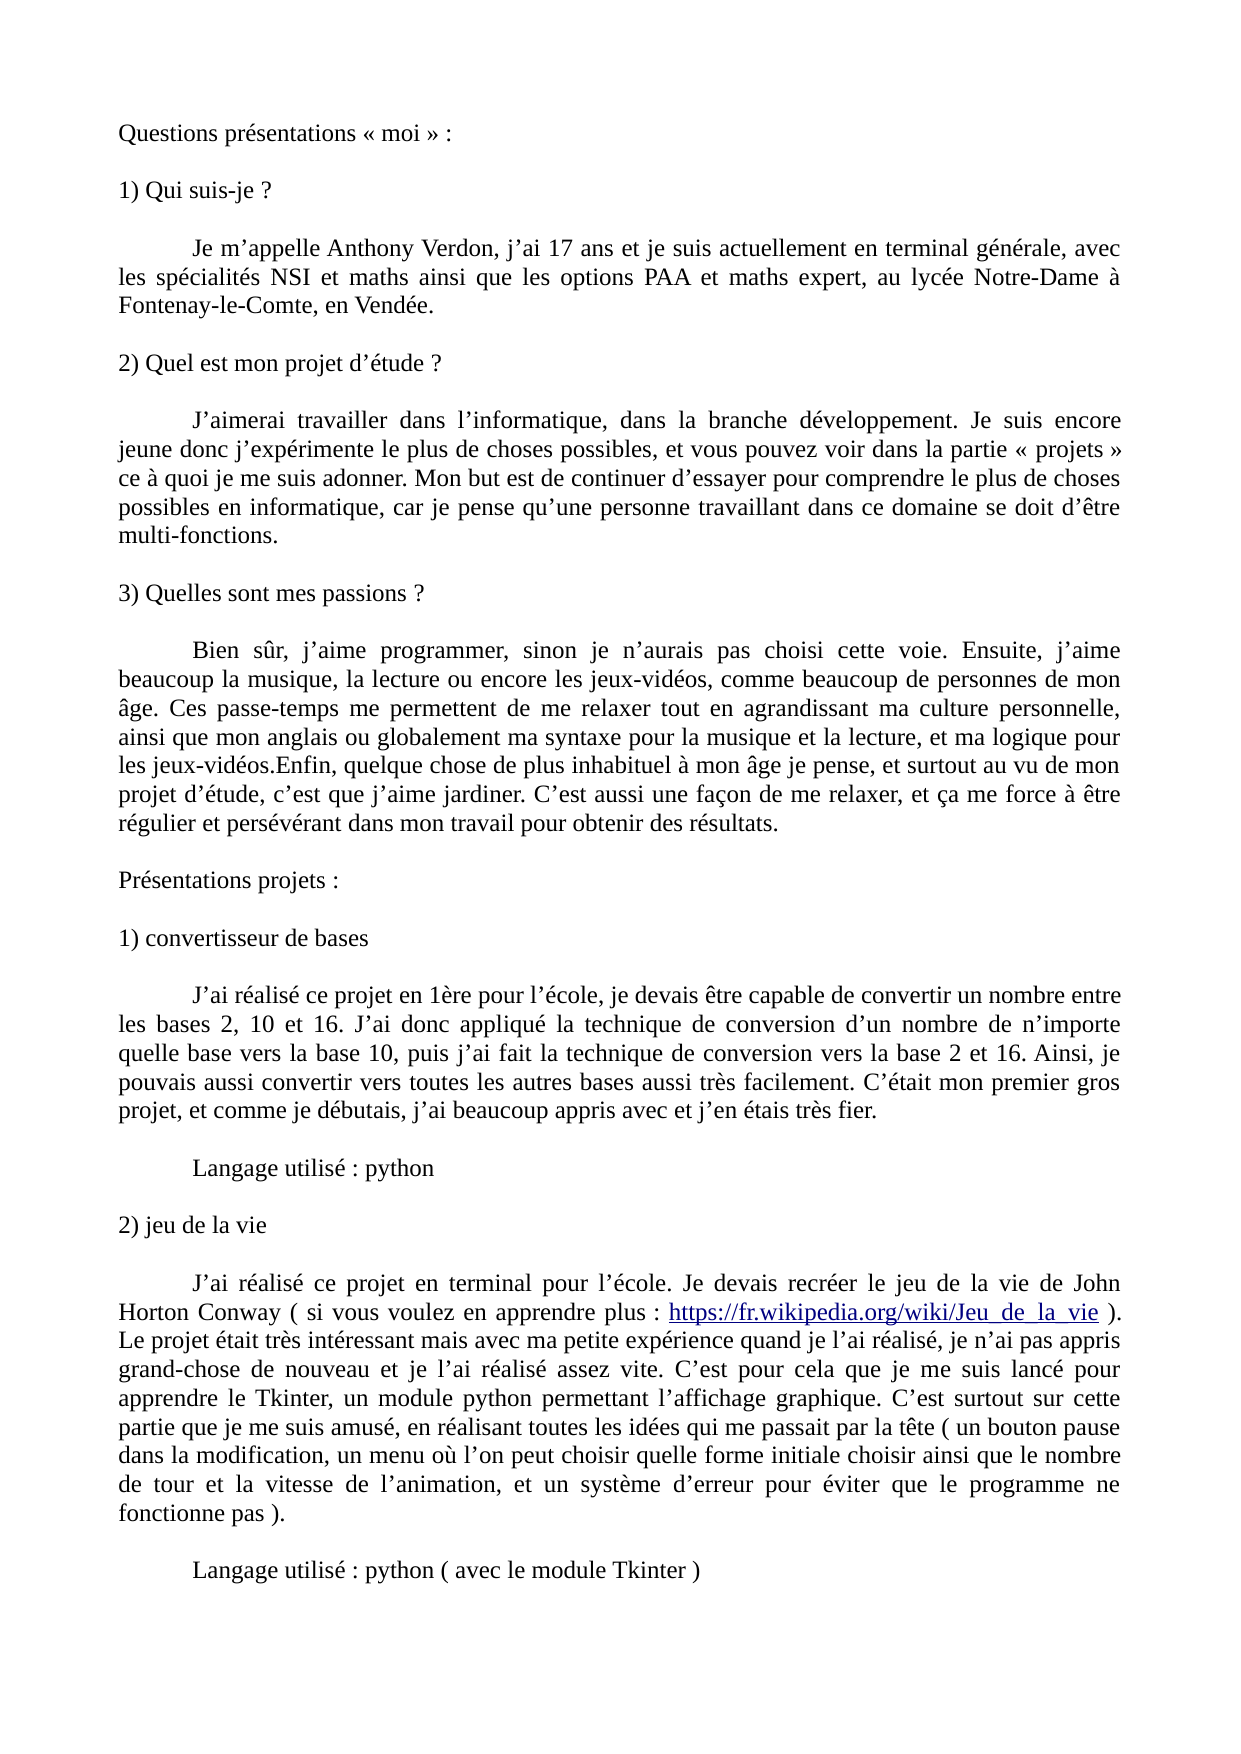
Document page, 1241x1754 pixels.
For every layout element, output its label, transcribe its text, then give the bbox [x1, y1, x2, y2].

text 2) Quel est mon projet d’étude ? [118, 348, 1122, 377]
text Bien sûr, j’aime programmer, sinon je n’aurais pas choisi cette voie. Ensuite, j’aime beaucoup la musique, la lecture ou encore les jeux-vidéos, comme beaucoup de personnes de mon âge. Ces passe-temps me permettent de me relaxer tout en agrandissant ma culture personnelle, ainsi que mon anglais ou globalement ma syntaxe pour la musique et la lecture, et ma logique pour les jeux-vidéos.Enfin, quelque chose de plus inhabituel à mon âge je pense, et surtout au vu de mon projet d’étude, c’est que j’aime jardiner. C’est aussi une façon de me relaxer, et ça me force à être régulier et persévérant dans mon travail pour obtenir des résultats. [118, 636, 1122, 837]
text J’ai réalisé ce projet en 1ère pour l’école, je devais être capable de convertir un nombre entre les bases 2, 10 et 16. J’ai donc appliqué la technique de conversion d’un nombre de n’importe quelle base vers la base 10, puis j’ai fait la technique de conversion vers la base 2 et 16. Ainsi, je pouvais aussi convertir vers toutes les autres bases aussi très facilement. C’était mon premier gros projet, et comme je débutais, j’ai beaucoup appris avec et j’en étais très fier. [118, 981, 1122, 1124]
text Langage utilisé : python [118, 1153, 1122, 1182]
text J’ai réalisé ce projet en terminal pour l’école. Je devais recréer le jeu de la vie de John Horton Conway ( si vous voulez en apprendre plus : https://fr.wikipedia.org/wiki/Jeu_de_la_vie ). Le projet était très intéressant mais avec ma petite expérience quand je l’ai réalisé, je n’ai pas appris grand-chose de nouveau et je l’ai réalisé assez vite. C’est pour cela que je me suis lancé pour apprendre le Tkinter, un module python permettant l’affichage graphique. C’est surtout sur cette partie que je me suis amusé, en réalisant toutes les idées qui me passait par la tête ( un bouton pause dans la modification, un menu où l’on peut choisir quelle forme initiale choisir ainsi que le nombre de tour et la vitesse de l’animation, et un système d’erreur pour éviter que le programme ne fonctionne pas ). [118, 1268, 1122, 1527]
text 2) jeu de la vie [118, 1211, 1122, 1239]
text Je m’appelle Anthony Verdon, j’ai 17 ans et je suis actuellement en terminal générale, avec les spécialités NSI et maths ainsi que les options PAA et maths expert, au lycée Notre-Dame à Fontenay-le-Comte, en Vendée. [118, 233, 1122, 319]
text 1) Qui suis-je ? [118, 176, 1122, 204]
text J’aimerai travailler dans l’informatique, dans la branche développement. Je suis encore jeune donc j’expérimente le plus de choses possibles, et vous pouvez voir dans la partie « projets » ce à quoi je me suis adonner. Mon but est de continuer d’essayer pour comprendre le plus de choses possibles en informatique, car je pense qu’une personne travaillant dans ce domaine se doit d’être multi-fonctions. [118, 406, 1122, 549]
text 3) Quelles sont mes passions ? [118, 578, 1122, 607]
text Questions présentations « moi » : [118, 118, 1122, 147]
text Langage utilisé : python ( avec le module Tkinter ) [118, 1556, 1122, 1584]
text Présentations projets : [118, 866, 1122, 894]
text 1) convertisseur de bases [118, 923, 1122, 952]
